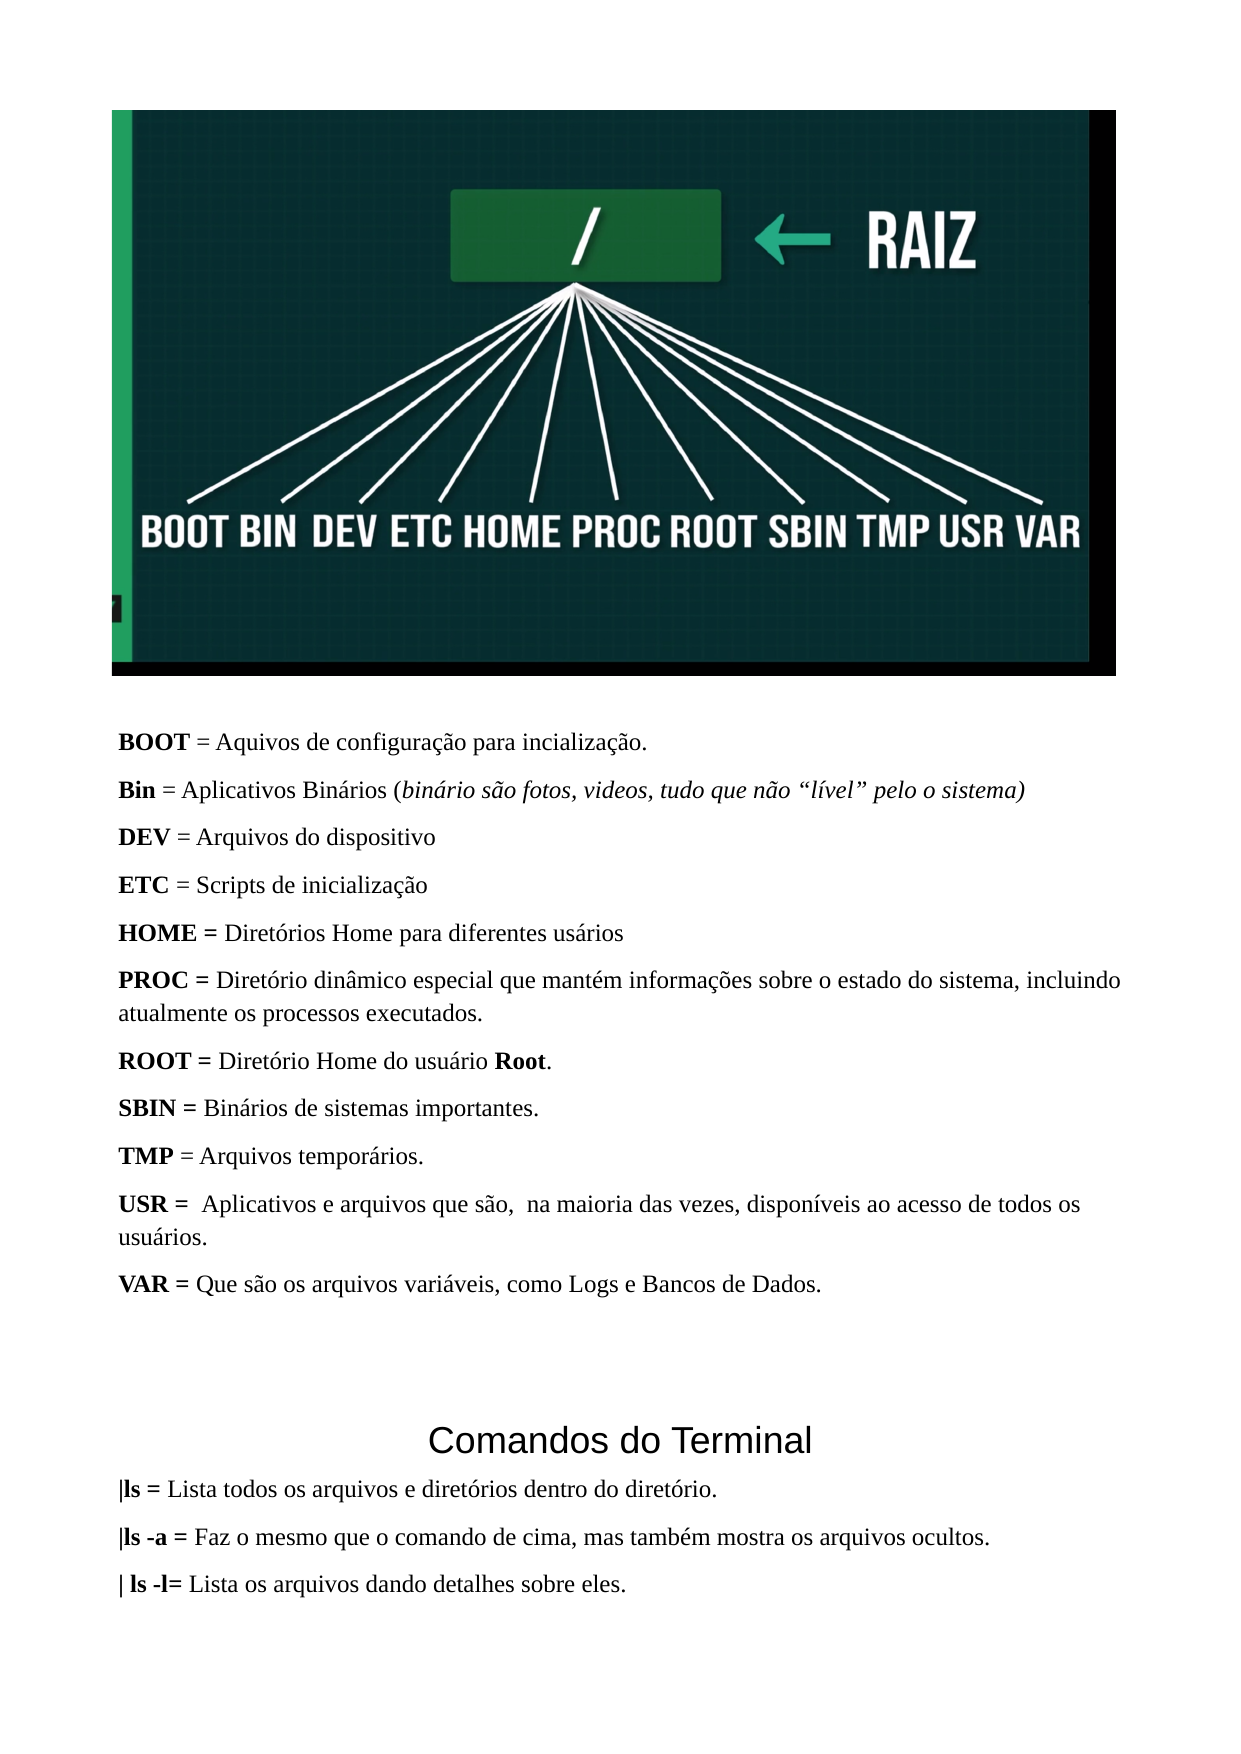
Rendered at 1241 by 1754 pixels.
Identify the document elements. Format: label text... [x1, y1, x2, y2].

text TMP = Arquivos temporários. [118, 1141, 1122, 1170]
text BOOT = Aquivos de configuração para incialização. [118, 727, 1122, 756]
text ROOT = Diretório Home do usuário Root. [118, 1046, 1122, 1075]
text VAR = Que são os arquivos variáveis, como Logs e Bancos de Dados. [118, 1269, 1122, 1298]
picture [111, 110, 1116, 676]
text |ls = Lista todos os arquivos e diretórios dentro do diretório. [118, 1474, 1122, 1503]
text DEV = Arquivos do dispositivo [118, 822, 1122, 851]
text | ls -l= Lista os arquivos dando detalhes sobre eles. [118, 1569, 1122, 1598]
text USR = Aplicativos e arquivos que são, na maioria das vezes, disponíveis ao acesso de todos os usuários. [118, 1189, 1122, 1251]
subtitle Comandos do Terminal [118, 1418, 1122, 1462]
text PROC = Diretório dinâmico especial que mantém informações sobre o estado do sistema, incluindo atualmente os processos executados. [118, 965, 1122, 1027]
text SBIN = Binários de sistemas importantes. [118, 1093, 1122, 1122]
text HOME = Diretórios Home para diferentes usários [118, 918, 1122, 946]
text ETC = Scripts de inicialização [118, 870, 1122, 899]
text |ls -a = Faz o mesmo que o comando de cima, mas também mostra os arquivos ocultos. [118, 1522, 1122, 1550]
text Bin = Aplicativos Binários (binário são fotos, videos, tudo que não “lível” pelo o sistema) [118, 775, 1122, 804]
